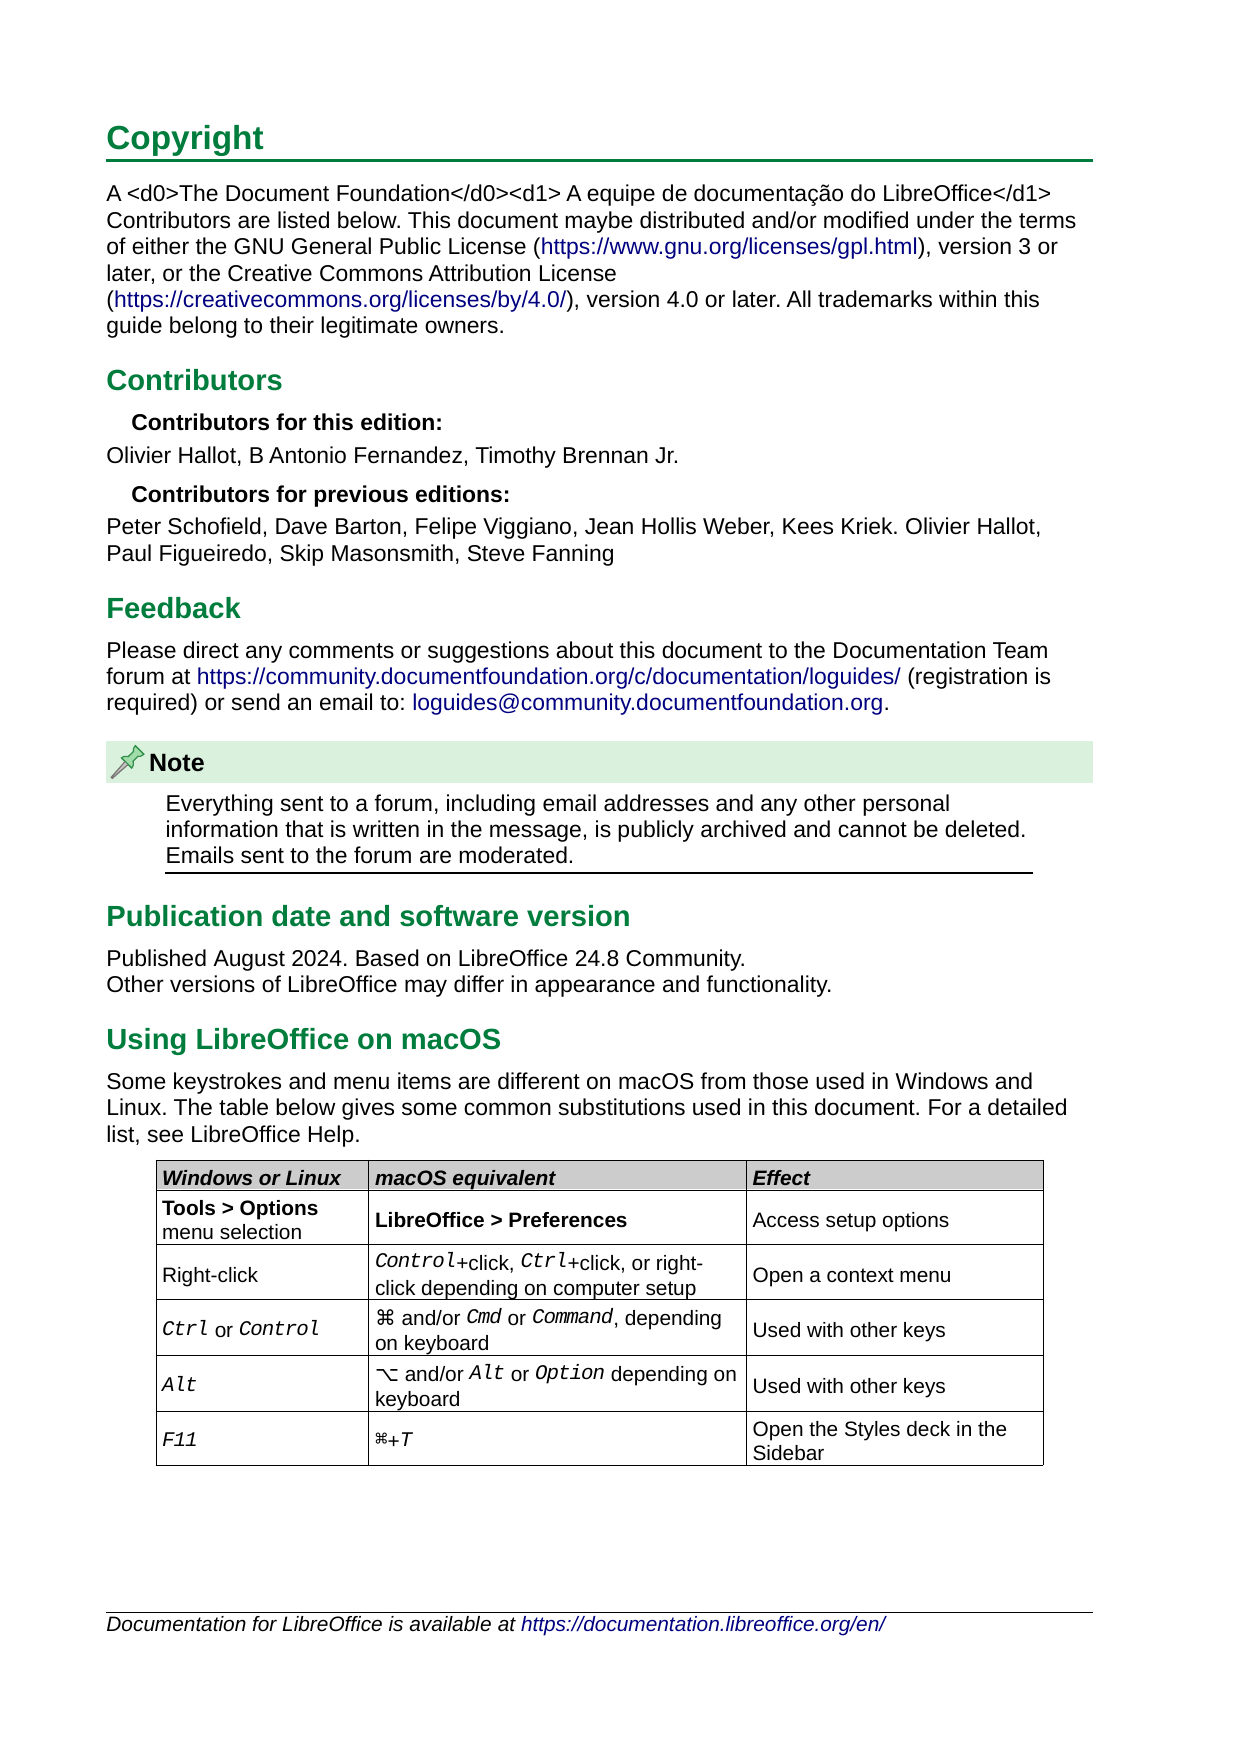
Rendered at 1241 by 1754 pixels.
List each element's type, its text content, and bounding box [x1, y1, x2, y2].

table_cell Access setup options [747, 1191, 1043, 1243]
subtitle Note [148, 741, 1093, 783]
text Everything sent to a forum, including email addresses and any other personal information that is written in the message, is publicly archived and cannot be deleted. Emails sent to the forum are moderated. [165, 790, 1033, 872]
subtitle Copyright [106, 118, 1093, 159]
text Contributors for previous editions: [131, 481, 1093, 507]
text Olivier Hallot, B Antonio Fernandez, Timothy Brennan Jr. [106, 442, 1093, 468]
table_cell Used with other keys [747, 1356, 1043, 1411]
table_cell ⌘ and/or Cmd or Command, depending on keyboard [369, 1300, 746, 1355]
table_cell Open the Styles deck in the Sidebar [747, 1412, 1043, 1465]
table_cell Open a context menu [747, 1245, 1043, 1299]
table_cell F11 [157, 1412, 368, 1465]
table_cell Tools > Options menu selection [157, 1191, 368, 1243]
text Please direct any comments or suggestions about this document to the Documentation Team forum at https://community.documentfoundation.org/c/documentation/loguides/ (registration is required) or send an email to: loguides@community.documentfoundation.org. [106, 637, 1093, 716]
table_cell Used with other keys [747, 1300, 1043, 1355]
table_cell ⌥ and/or Alt or Option depending on keyboard [369, 1356, 746, 1411]
table_header Windows or Linux [157, 1161, 368, 1189]
subtitle Using LibreOffice on macOS [106, 1022, 1093, 1056]
table_header Effect [747, 1161, 1043, 1189]
text Peter Schofield, Dave Barton, Felipe Viggiano, Jean Hollis Weber, Kees Kriek. Olivier Hallot, Paul Figueiredo, Skip Masonsmith, Steve Fanning [106, 513, 1093, 566]
subtitle Publication date and software version [106, 898, 1093, 932]
table_cell LibreOffice > Preferences [369, 1191, 746, 1243]
table_cell ⌘+T [369, 1412, 746, 1465]
table_header macOS equivalent [369, 1161, 746, 1189]
table_cell Right-click [157, 1245, 368, 1299]
text Some keystrokes and menu items are different on macOS from those used in Windows and Linux. The table below gives some common substitutions used in this document. For a detailed list, see LibreOffice Help. [106, 1068, 1093, 1147]
table_cell Ctrl or Control [157, 1300, 368, 1355]
subtitle Feedback [106, 591, 1093, 624]
table_cell Alt [157, 1356, 368, 1411]
subtitle Contributors [106, 363, 1093, 397]
text Contributors for this edition: [131, 409, 1093, 436]
table_cell Control+click, Ctrl+click, or right-click depending on computer setup [369, 1245, 746, 1299]
text A <d0>The Document Foundation</d0><d1> A equipe de documentação do LibreOffice</d1> Contributors are listed below. This document maybe distributed and/or modified under the terms of either the GNU General Public License (https://www.gnu.org/licenses/gpl.html), version 3 or later, or the Creative Commons Attribution License (https://creativecommons.org/licenses/by/4.0/), version 4.0 or later. All trademarks within this guide belong to their legitimate owners. [106, 180, 1093, 338]
text Published August 2024. Based on LibreOffice 24.8 Community. Other versions of LibreOffice may differ in appearance and functionality. [106, 944, 1093, 997]
